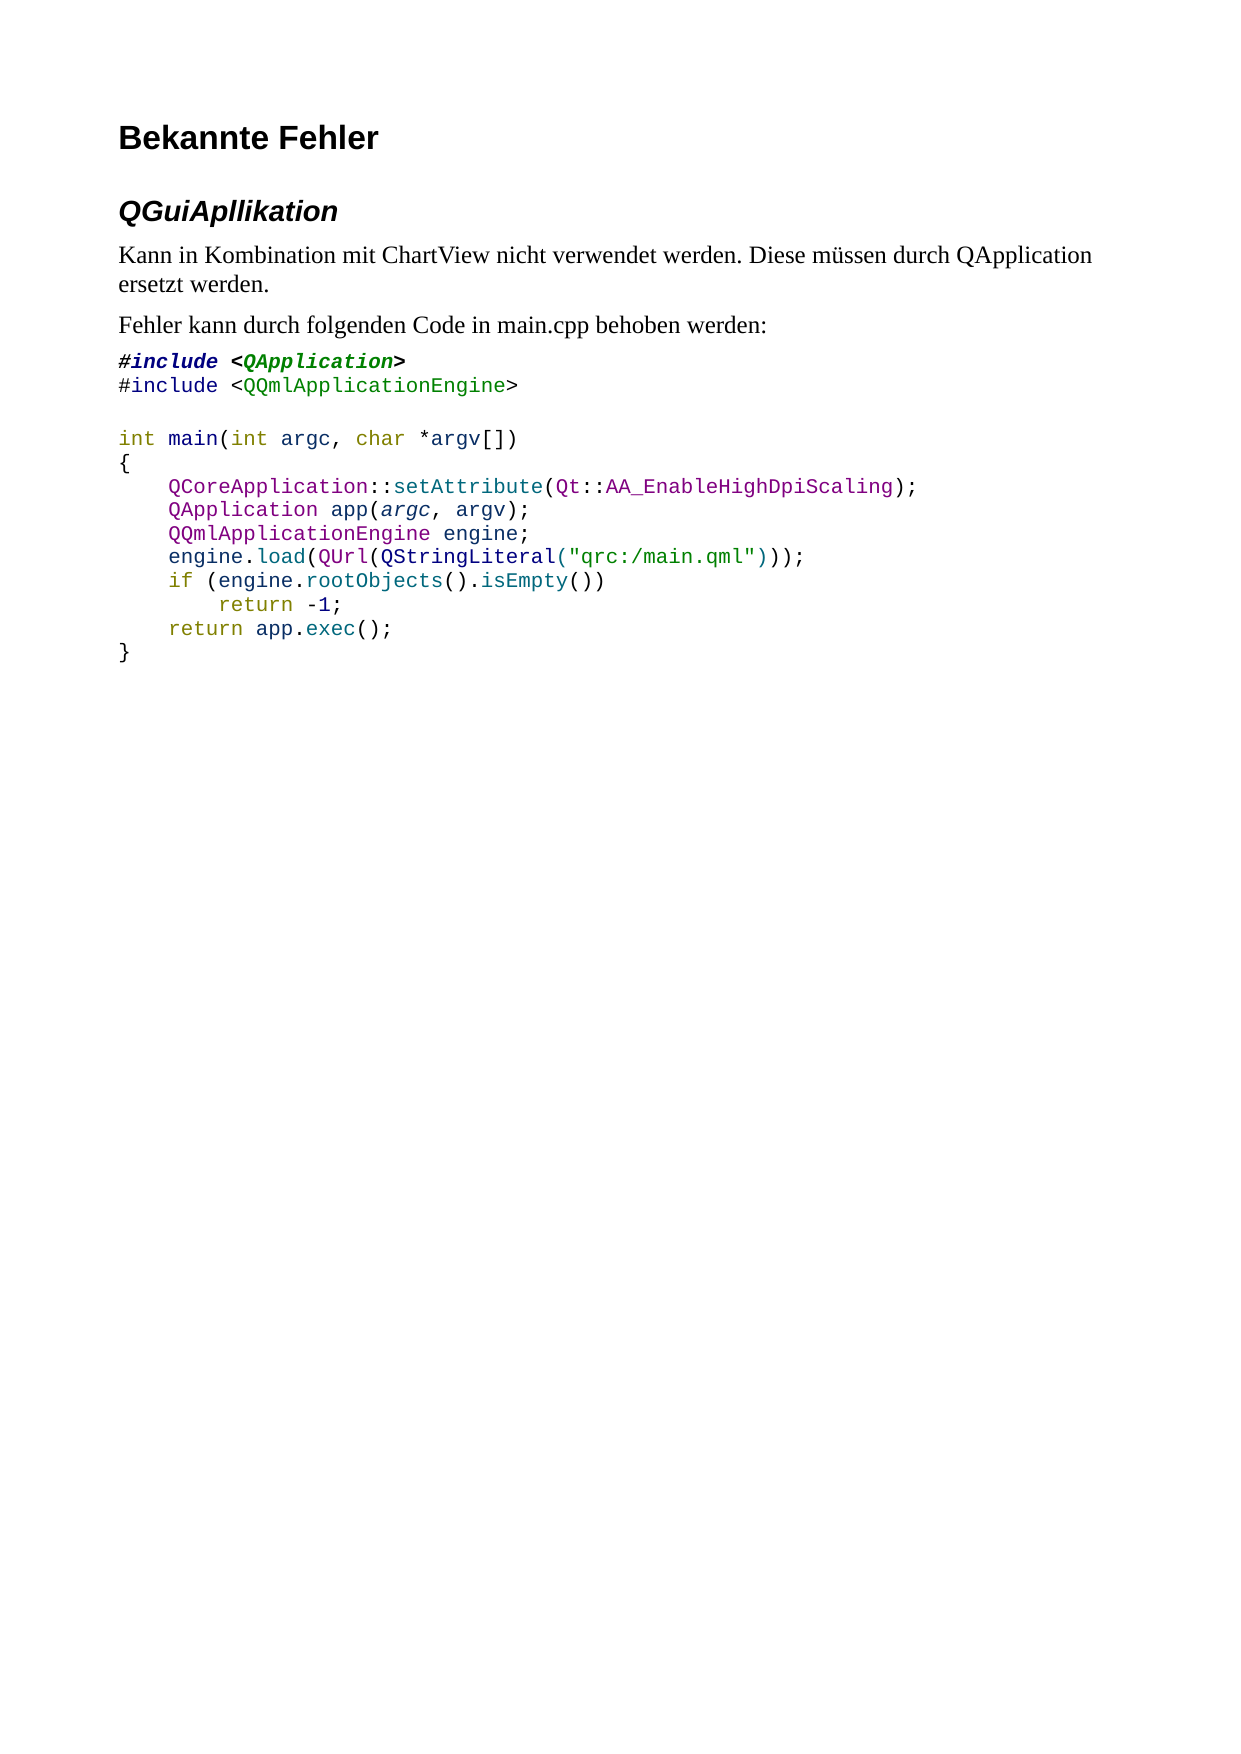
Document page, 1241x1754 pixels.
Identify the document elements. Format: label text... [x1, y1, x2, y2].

text QCoreApplication::setAttribute(Qt::AA_EnableHighDpiScaling); [118, 476, 1122, 499]
text QApplication app(argc, argv); [118, 499, 1122, 523]
text return app.exec(); [118, 617, 1122, 641]
text engine.load(QUrl(QStringLiteral("qrc:/main.qml"))); [118, 547, 1122, 570]
text QQmlApplicationEngine engine; [118, 523, 1122, 547]
subtitle QGuiApllikation [118, 194, 1122, 228]
subtitle Bekannte Fehler [118, 118, 1122, 157]
text #include <QApplication> [118, 352, 1122, 375]
text { [118, 452, 1122, 476]
text Fehler kann durch folgenden Code in main.cpp behoben werden: [118, 310, 1122, 339]
text } [118, 641, 1122, 665]
text int main(int argc, char *argv[]) [118, 428, 1122, 452]
text Kann in Kombination mit ChartView nicht verwendet werden. Diese müssen durch QApplication ersetzt werden. [118, 240, 1122, 298]
text if (engine.rootObjects().isEmpty()) [118, 570, 1122, 594]
text return -1; [118, 594, 1122, 617]
text #include <QQmlApplicationEngine> [118, 375, 1122, 399]
